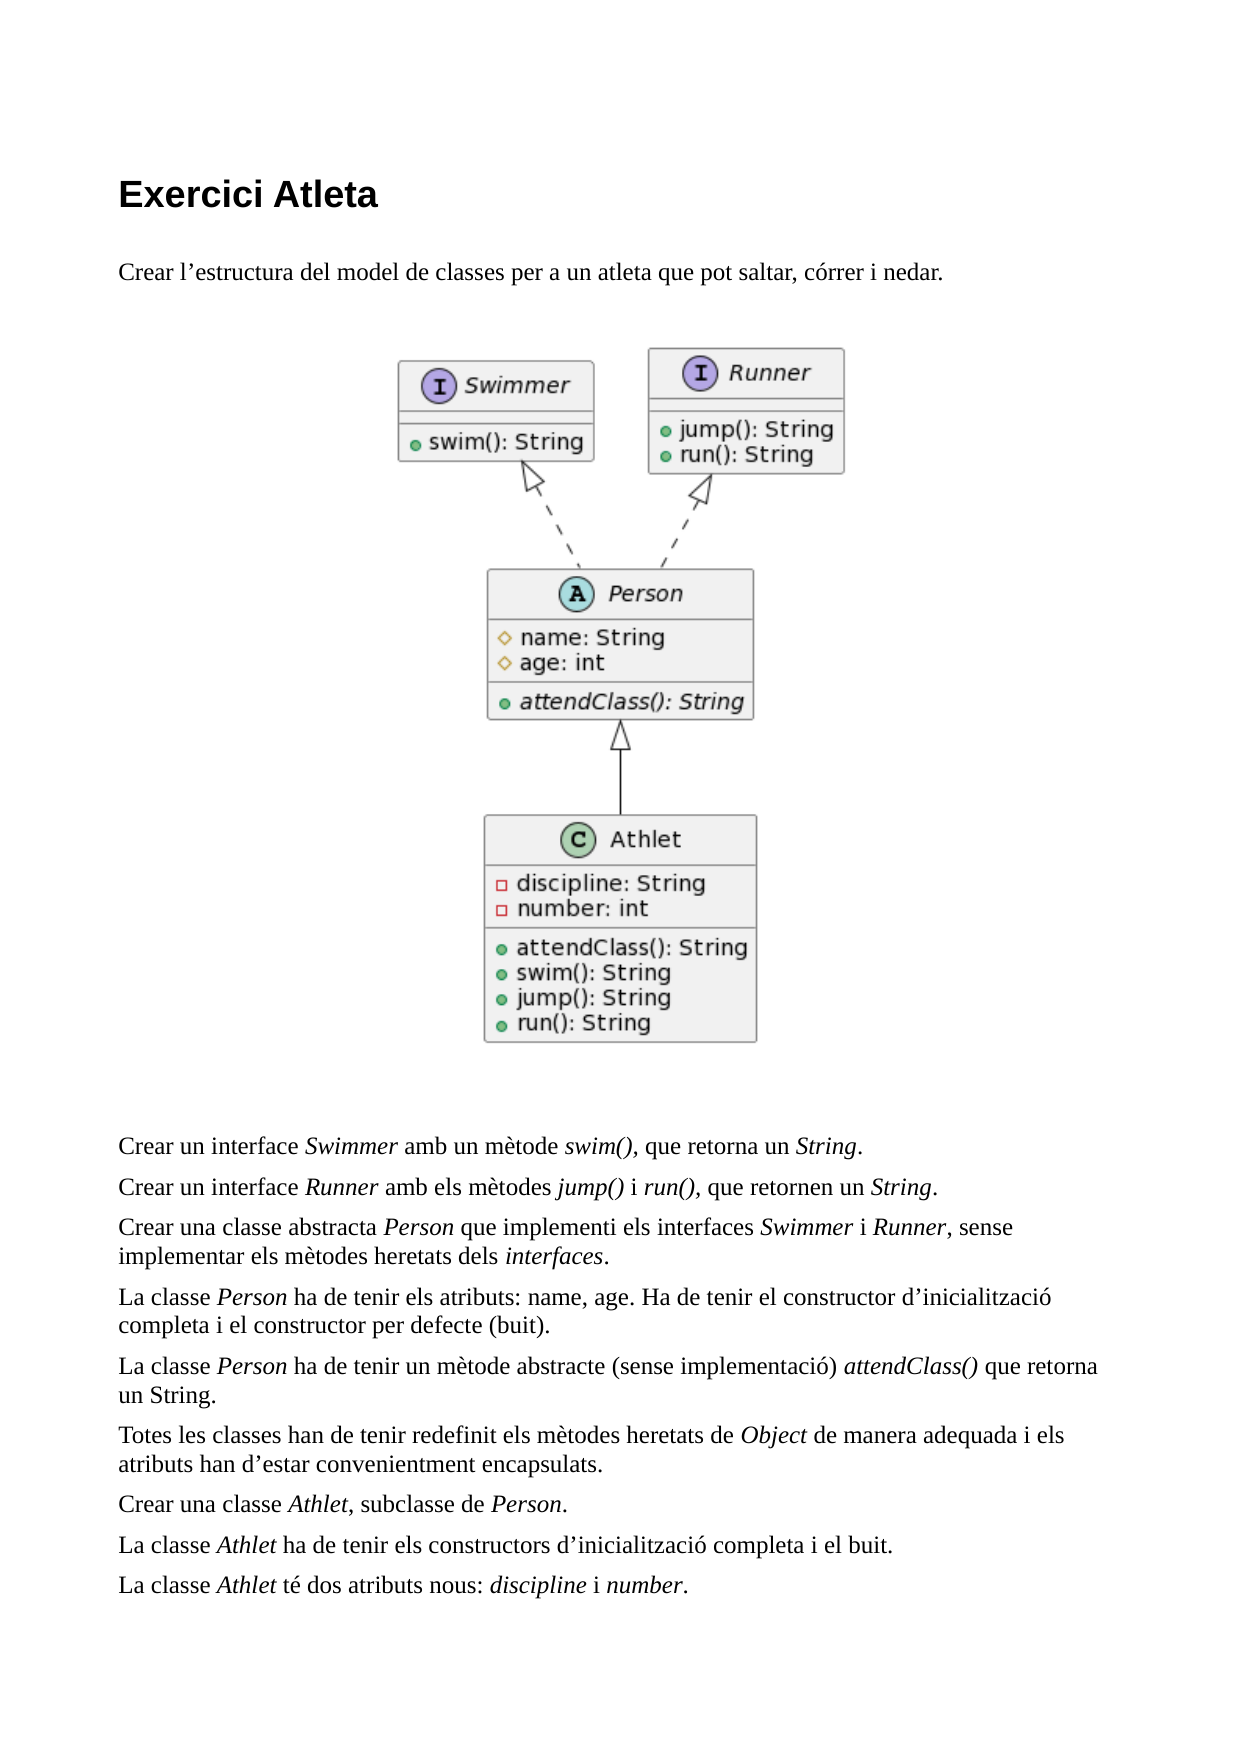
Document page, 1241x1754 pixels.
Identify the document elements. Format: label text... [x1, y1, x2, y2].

text Crear un interface Swimmer amb un mètode swim(), que retorna un String. [118, 1131, 1122, 1160]
text La classe Person ha de tenir els atributs: name, age. Ha de tenir el constructor d’inicialització completa i el constructor per defecte (buit). [118, 1282, 1122, 1339]
text La classe Athlet ha de tenir els constructors d’inicialització completa i el buit. [118, 1530, 1122, 1559]
text La classe Person ha de tenir un mètode abstracte (sense implementació) attendClass() que retorna un String. [118, 1351, 1122, 1408]
text Crear un interface Runner amb els mètodes jump() i run(), que retornen un String. [118, 1172, 1122, 1201]
text Totes les classes han de tenir redefinit els mètodes heretats de Object de manera adequada i els atributs han d’estar convenientment encapsulats. [118, 1420, 1122, 1478]
text Crear l’estructura del model de classes per a un atleta que pot saltar, córrer i nedar. [118, 257, 1122, 286]
text Crear una classe abstracta Person que implementi els interfaces Swimmer i Runner, sense implementar els mètodes heretats dels interfaces. [118, 1212, 1122, 1270]
subtitle Exercici Atleta [118, 172, 1122, 216]
picture [387, 337, 853, 1051]
text La classe Athlet té dos atributs nous: discipline i number. [118, 1571, 1122, 1599]
text Crear una classe Athlet, subclasse de Person. [118, 1489, 1122, 1518]
